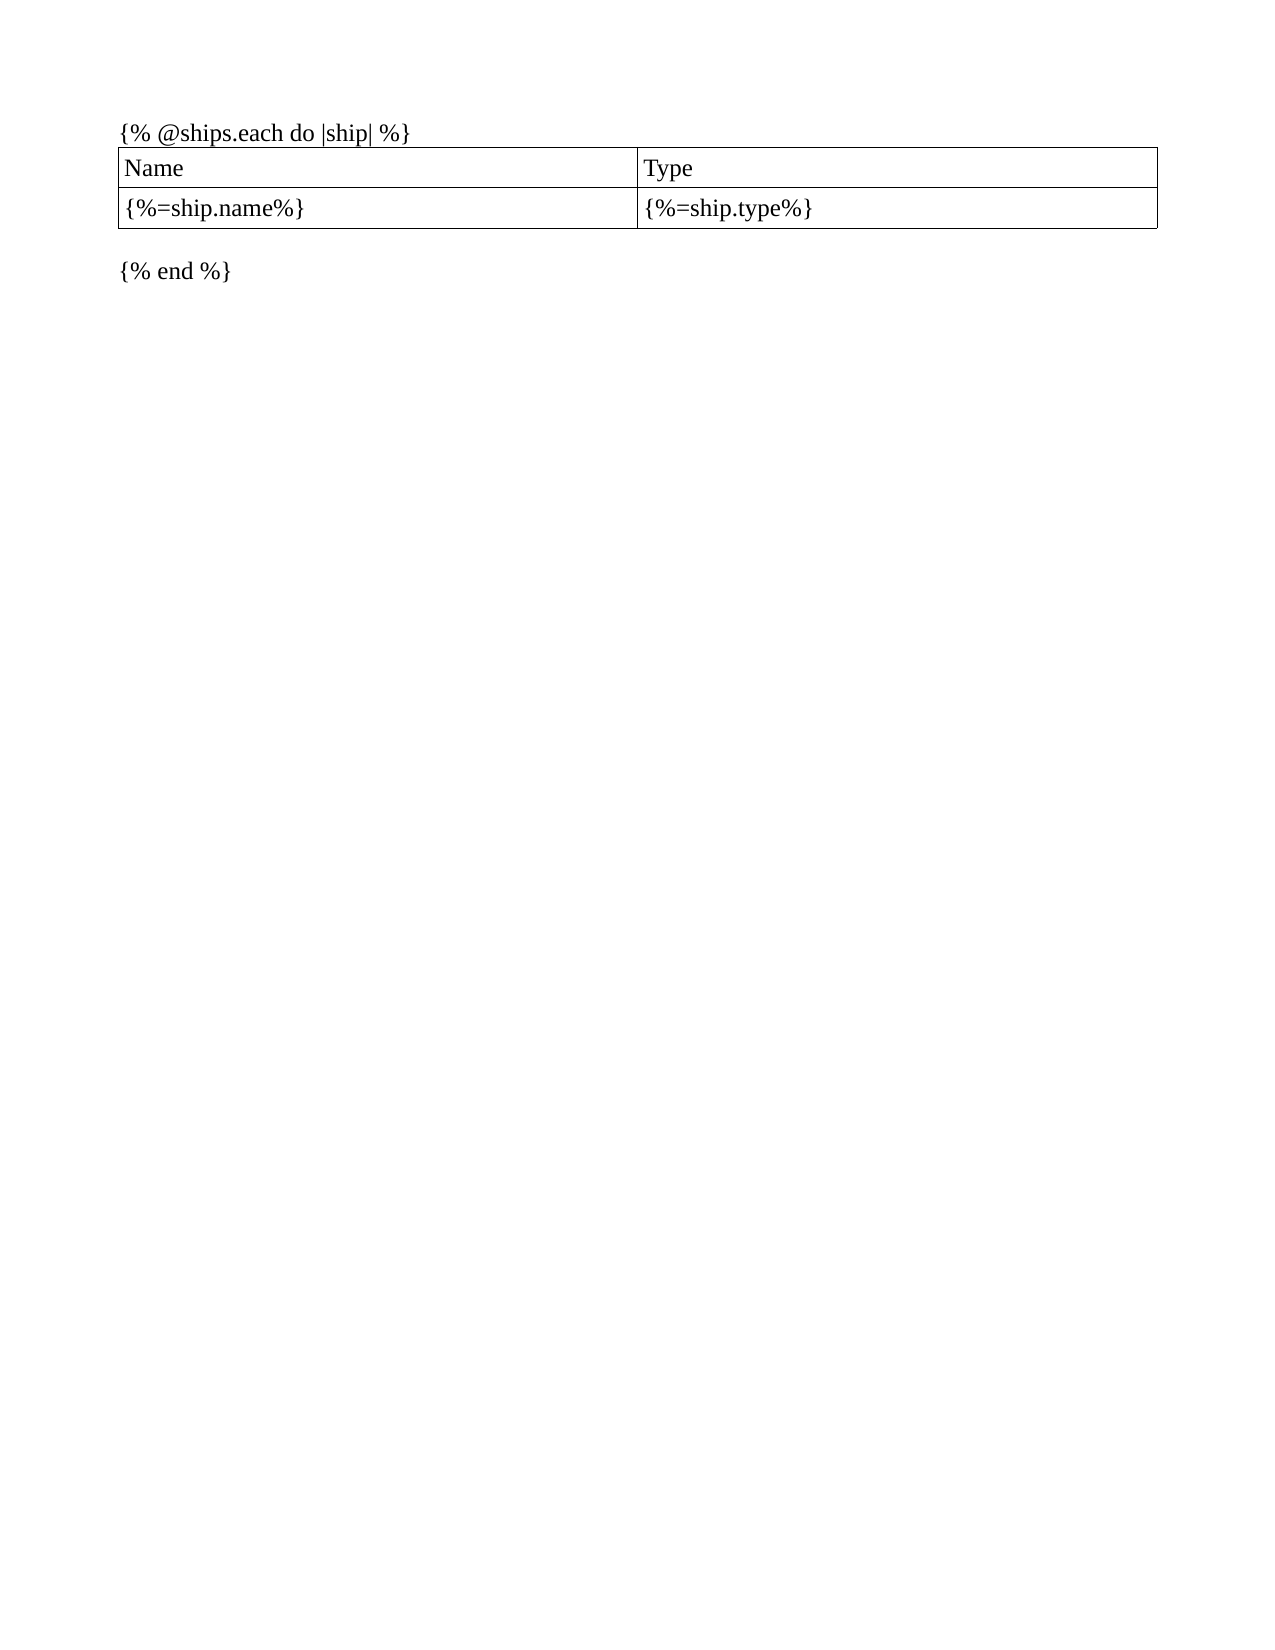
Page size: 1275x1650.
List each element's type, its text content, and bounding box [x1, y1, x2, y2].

text {% @ships.each do |ship| %} [118, 118, 1157, 147]
table_cell {%=ship.name%} [119, 188, 637, 227]
table_header Name [119, 148, 637, 187]
table_header Type [638, 148, 1157, 187]
table_cell {%=ship.type%} [638, 188, 1157, 227]
text {% end %} [118, 256, 1157, 285]
